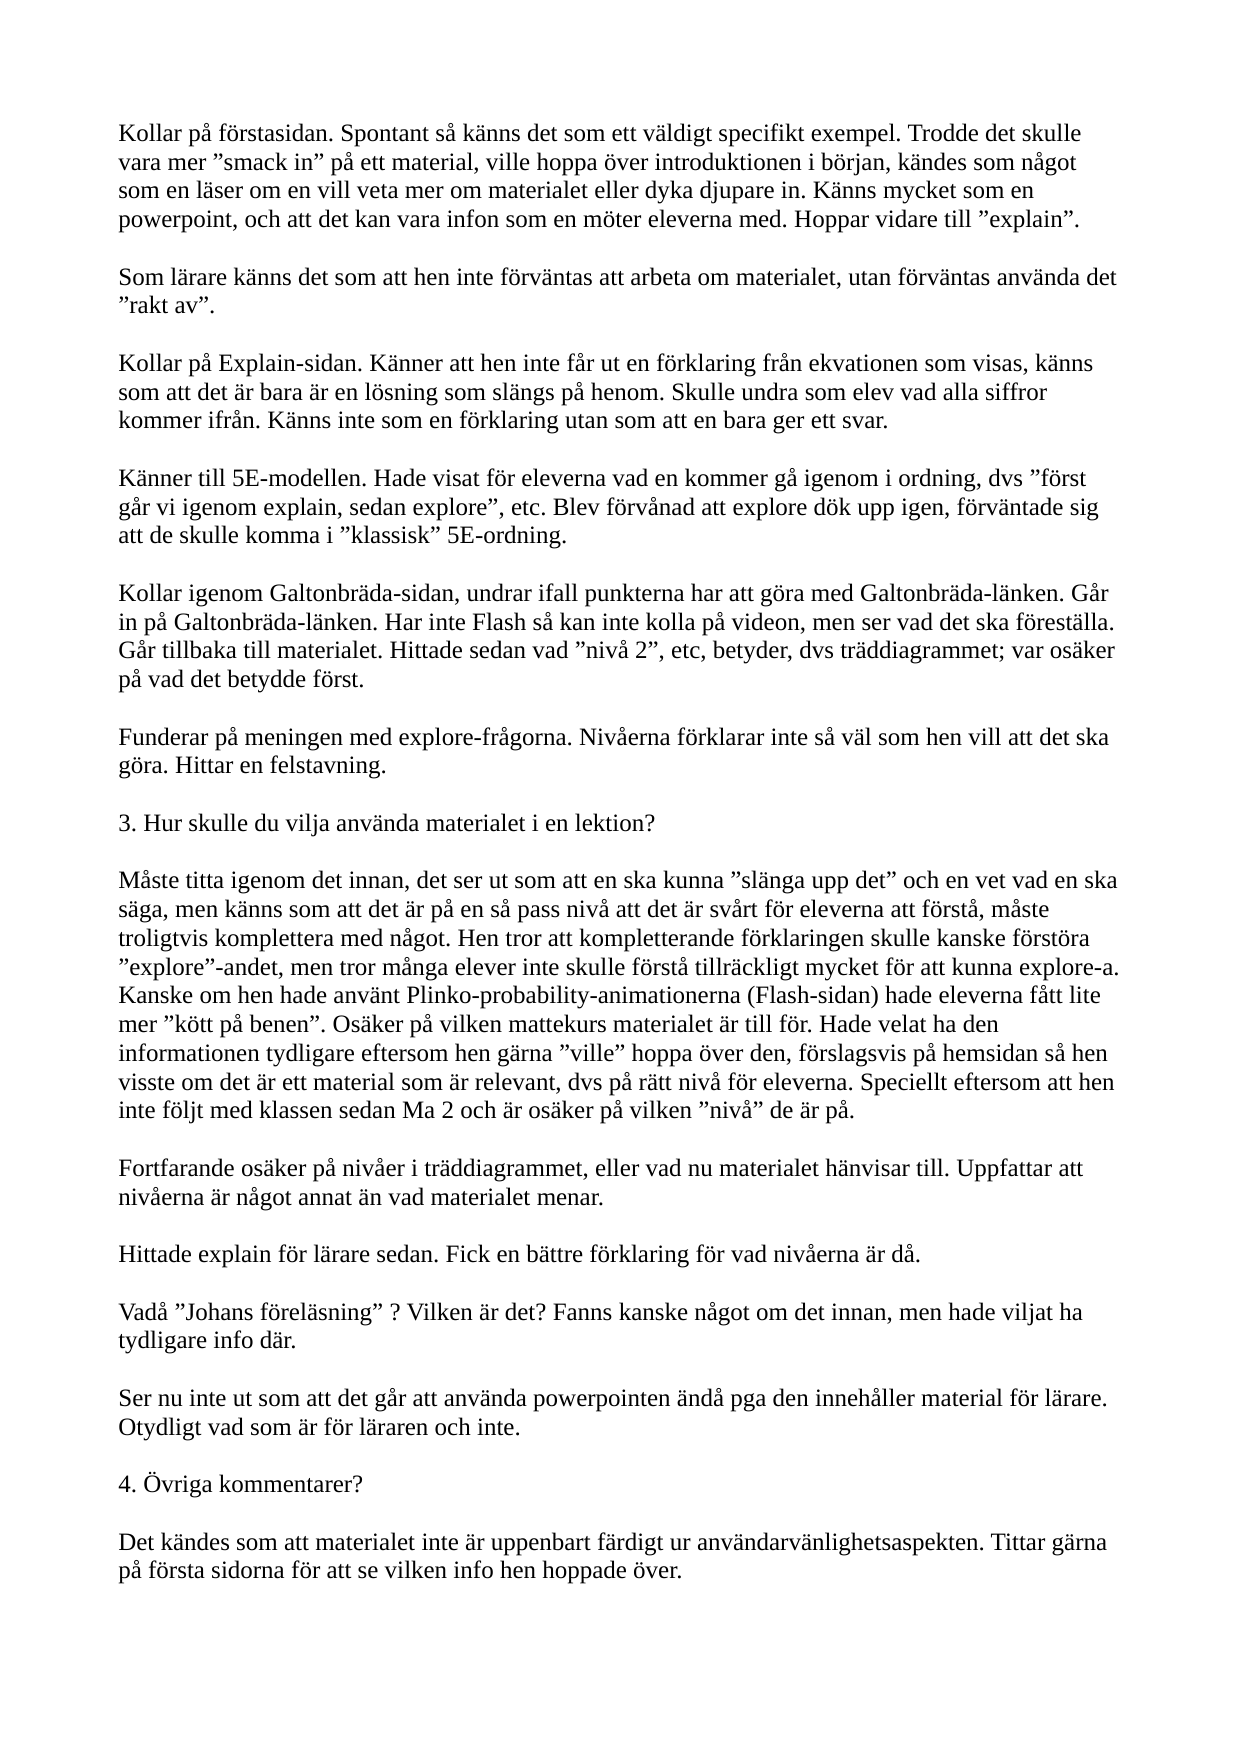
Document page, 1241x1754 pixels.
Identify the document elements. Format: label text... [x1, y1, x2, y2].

text Kollar på förstasidan. Spontant så känns det som ett väldigt specifikt exempel. Trodde det skulle vara mer ”smack in” på ett material, ville hoppa över introduktionen i början, kändes som något som en läser om en vill veta mer om materialet eller dyka djupare in. Känns mycket som en powerpoint, och att det kan vara infon som en möter eleverna med. Hoppar vidare till ”explain”. [118, 118, 1122, 233]
text Funderar på meningen med explore-frågorna. Nivåerna förklarar inte så väl som hen vill att det ska göra. Hittar en felstavning. [118, 722, 1122, 779]
text 4. Övriga kommentarer? [118, 1469, 1122, 1498]
text Ser nu inte ut som att det går att använda powerpointen ändå pga den innehåller material för lärare. Otydligt vad som är för läraren och inte. [118, 1383, 1122, 1441]
text Vadå ”Johans föreläsning” ? Vilken är det? Fanns kanske något om det innan, men hade viljat ha tydligare info där. [118, 1297, 1122, 1354]
text 3. Hur skulle du vilja använda materialet i en lektion? [118, 808, 1122, 837]
text Hittade explain för lärare sedan. Fick en bättre förklaring för vad nivåerna är då. [118, 1239, 1122, 1268]
text Fortfarande osäker på nivåer i träddiagrammet, eller vad nu materialet hänvisar till. Uppfattar att nivåerna är något annat än vad materialet menar. [118, 1153, 1122, 1211]
text Måste titta igenom det innan, det ser ut som att en ska kunna ”slänga upp det” och en vet vad en ska säga, men känns som att det är på en så pass nivå att det är svårt för eleverna att förstå, måste troligtvis komplettera med något. Hen tror att kompletterande förklaringen skulle kanske förstöra ”explore”-andet, men tror många elever inte skulle förstå tillräckligt mycket för att kunna explore-a. Kanske om hen hade använt Plinko-probability-animationerna (Flash-sidan) hade eleverna fått lite mer ”kött på benen”. Osäker på vilken mattekurs materialet är till för. Hade velat ha den informationen tydligare eftersom hen gärna ”ville” hoppa över den, förslagsvis på hemsidan så hen visste om det är ett material som är relevant, dvs på rätt nivå för eleverna. Speciellt eftersom att hen inte följt med klassen sedan Ma 2 och är osäker på vilken ”nivå” de är på. [118, 866, 1122, 1124]
text Som lärare känns det som att hen inte förväntas att arbeta om materialet, utan förväntas använda det ”rakt av”. [118, 262, 1122, 319]
text Kollar på Explain-sidan. Känner att hen inte får ut en förklaring från ekvationen som visas, känns som att det är bara är en lösning som slängs på henom. Skulle undra som elev vad alla siffror kommer ifrån. Känns inte som en förklaring utan som att en bara ger ett svar. [118, 348, 1122, 434]
text Kollar igenom Galtonbräda-sidan, undrar ifall punkterna har att göra med Galtonbräda-länken. Går in på Galtonbräda-länken. Har inte Flash så kan inte kolla på videon, men ser vad det ska föreställa. Går tillbaka till materialet. Hittade sedan vad ”nivå 2”, etc, betyder, dvs träddiagrammet; var osäker på vad det betydde först. [118, 578, 1122, 693]
text Känner till 5E-modellen. Hade visat för eleverna vad en kommer gå igenom i ordning, dvs ”först går vi igenom explain, sedan explore”, etc. Blev förvånad att explore dök upp igen, förväntade sig att de skulle komma i ”klassisk” 5E-ordning. [118, 463, 1122, 549]
text Det kändes som att materialet inte är uppenbart färdigt ur användarvänlighetsaspekten. Tittar gärna på första sidorna för att se vilken info hen hoppade över. [118, 1527, 1122, 1584]
